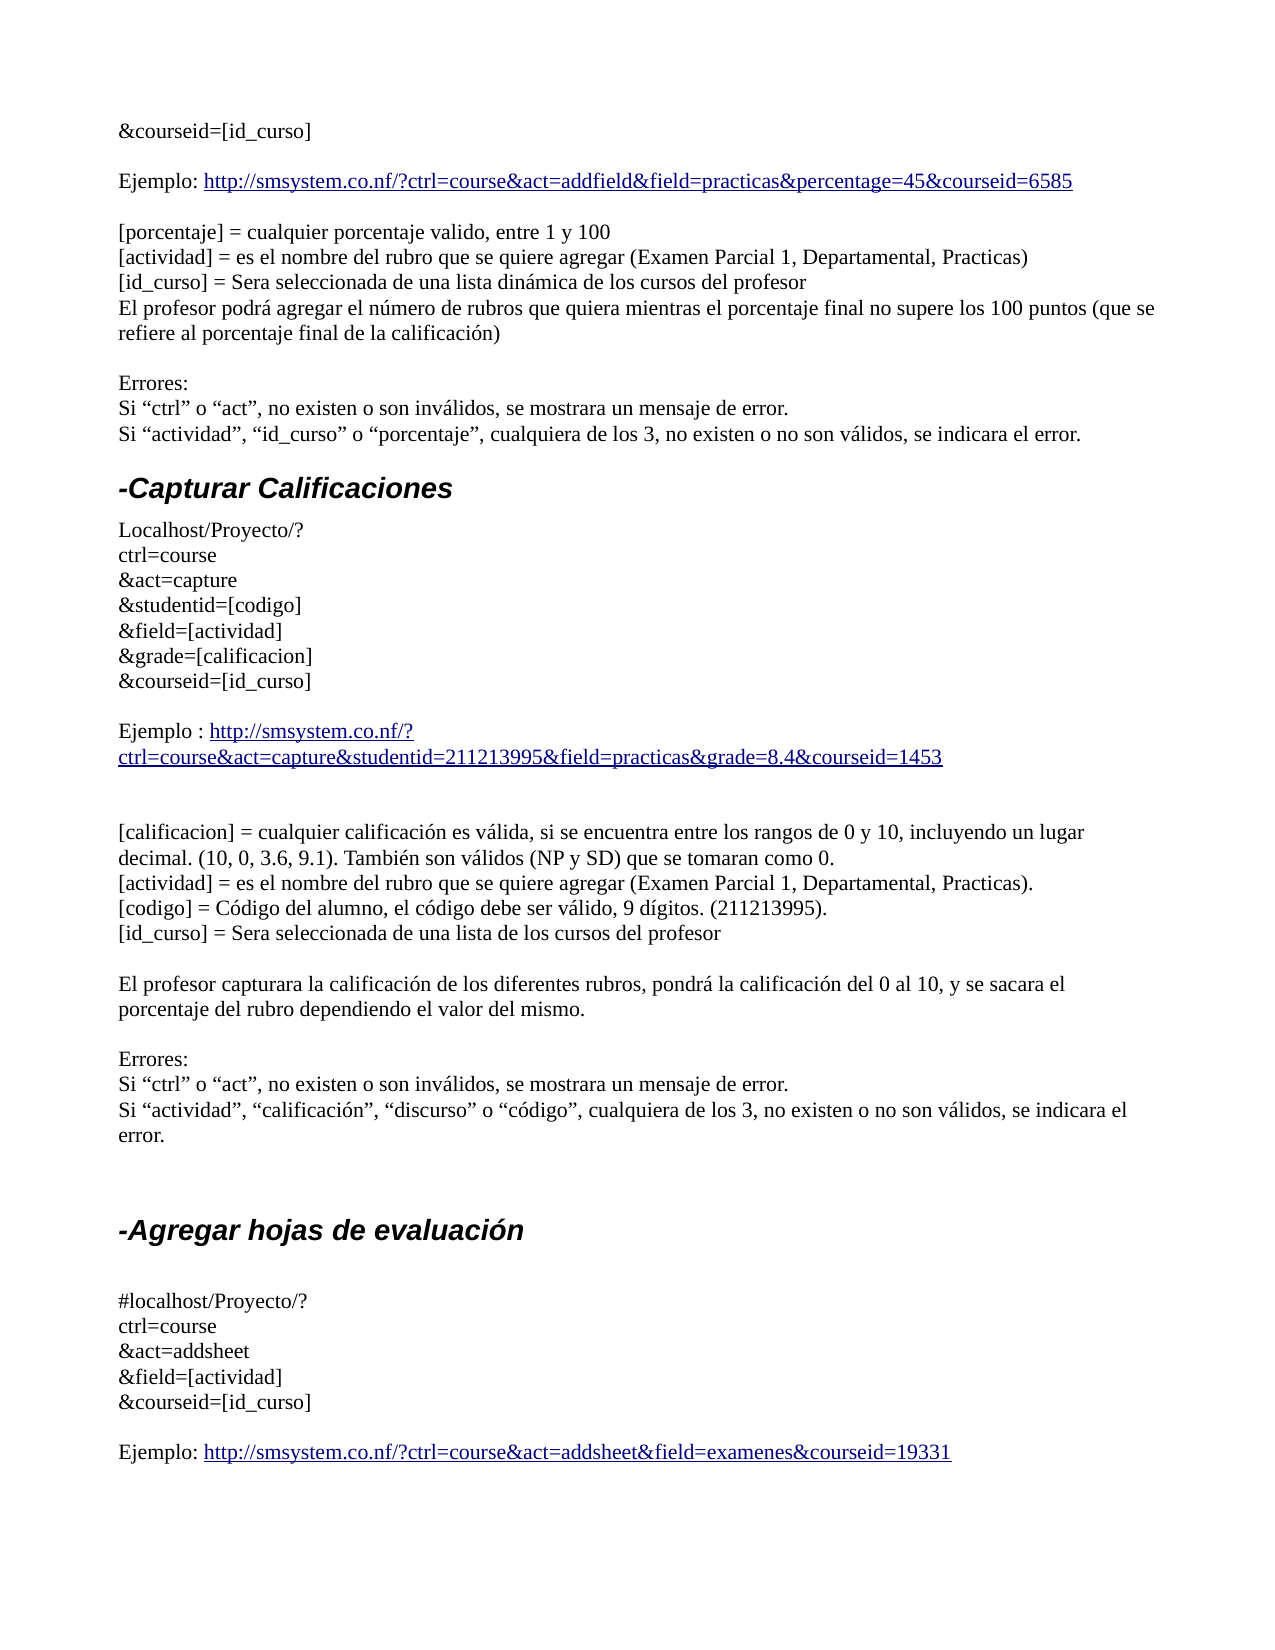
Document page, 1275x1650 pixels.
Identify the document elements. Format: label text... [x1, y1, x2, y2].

text &courseid=[id_curso] [118, 668, 1157, 693]
text Ejemplo: http://smsystem.co.nf/?ctrl=course&act=addfield&field=practicas&percentage=45&courseid=6585 [118, 168, 1157, 194]
text Si “actividad”, “calificación”, “discurso” o “código”, cualquiera de los 3, no existen o no son válidos, se indicara el error. [118, 1097, 1157, 1147]
subtitle -Capturar Calificaciones [118, 471, 1157, 504]
text Localhost/Proyecto/? [118, 517, 1157, 542]
text &act=capture [118, 567, 1157, 592]
text Errores: [118, 1046, 1157, 1071]
text [calificacion] = cualquier calificación es válida, si se encuentra entre los rangos de 0 y 10, incluyendo un lugar decimal. (10, 0, 3.6, 9.1). También son válidos (NP y SD) que se tomaran como 0. [118, 819, 1157, 870]
text &field=[actividad] [118, 618, 1157, 643]
text [actividad] = es el nombre del rubro que se quiere agregar (Examen Parcial 1, Departamental, Practicas). [118, 870, 1157, 895]
text Si “ctrl” o “act”, no existen o son inválidos, se mostrara un mensaje de error. [118, 395, 1157, 421]
text #localhost/Proyecto/? [118, 1288, 1157, 1313]
text Ejemplo : http://smsystem.co.nf/?ctrl=course&act=capture&studentid=211213995&field=practicas&grade=8.4&courseid=1453 [118, 718, 1157, 769]
text [id_curso] = Sera seleccionada de una lista de los cursos del profesor [118, 920, 1157, 945]
text Errores: [118, 370, 1157, 395]
text El profesor capturara la calificación de los diferentes rubros, pondrá la calificación del 0 al 10, y se sacara el porcentaje del rubro dependiendo el valor del mismo. [118, 971, 1157, 1021]
text &studentid=[codigo] [118, 592, 1157, 618]
text &act=addsheet [118, 1338, 1157, 1364]
text [codigo] = Código del alumno, el código debe ser válido, 9 dígitos. (211213995). [118, 895, 1157, 920]
text &field=[actividad] [118, 1364, 1157, 1389]
text &courseid=[id_curso] [118, 1389, 1157, 1414]
subtitle -Agregar hojas de evaluación [118, 1213, 1157, 1247]
text ctrl=course [118, 542, 1157, 567]
text &courseid=[id_curso] [118, 118, 1157, 143]
text [porcentaje] = cualquier porcentaje valido, entre 1 y 100 [118, 219, 1157, 244]
text Si “actividad”, “id_curso” o “porcentaje”, cualquiera de los 3, no existen o no son válidos, se indicara el error. [118, 421, 1157, 446]
text ctrl=course [118, 1313, 1157, 1338]
text [actividad] = es el nombre del rubro que se quiere agregar (Examen Parcial 1, Departamental, Practicas) [118, 244, 1157, 269]
text &grade=[calificacion] [118, 643, 1157, 668]
text Si “ctrl” o “act”, no existen o son inválidos, se mostrara un mensaje de error. [118, 1071, 1157, 1097]
text El profesor podrá agregar el número de rubros que quiera mientras el porcentaje final no supere los 100 puntos (que se refiere al porcentaje final de la calificación) [118, 294, 1157, 345]
text Ejemplo: http://smsystem.co.nf/?ctrl=course&act=addsheet&field=examenes&courseid=19331 [118, 1439, 1157, 1464]
text [id_curso] = Sera seleccionada de una lista dinámica de los cursos del profesor [118, 269, 1157, 294]
